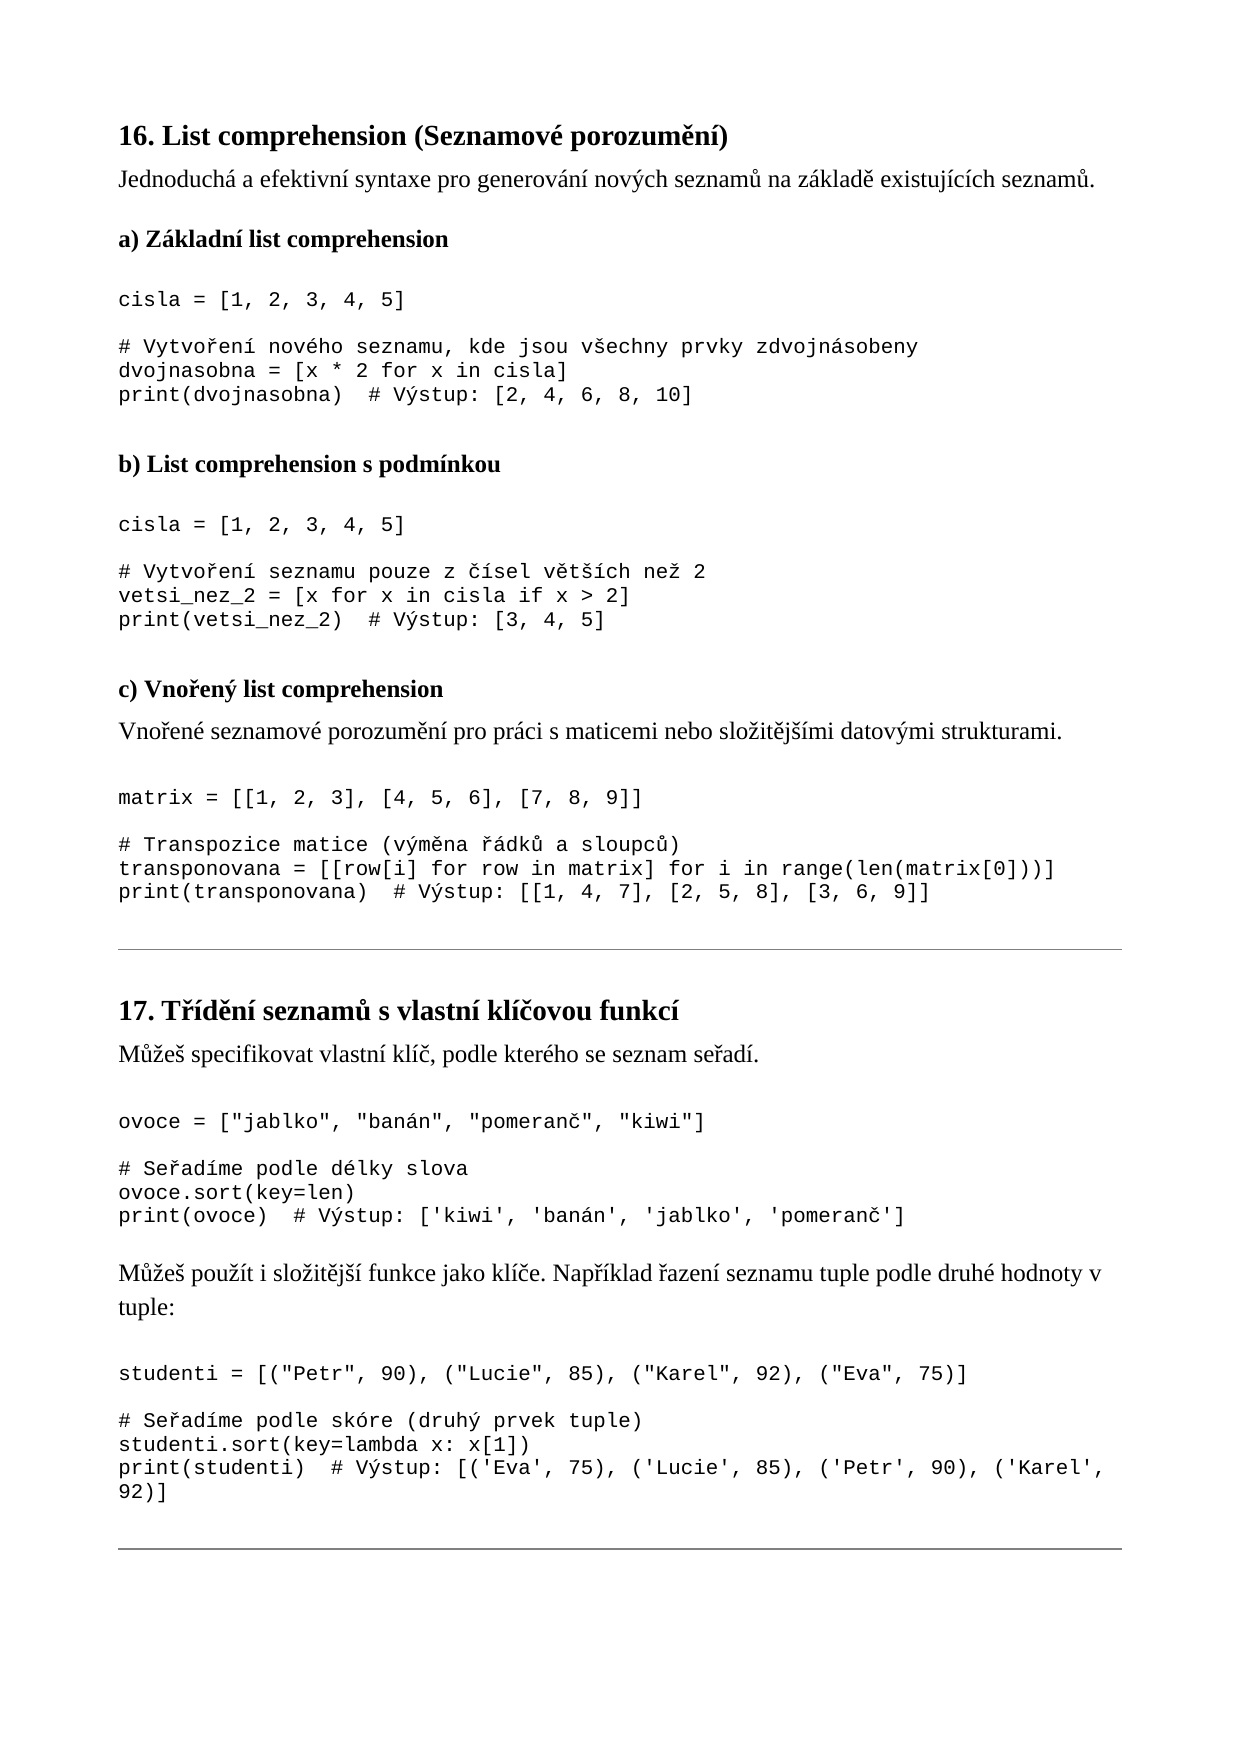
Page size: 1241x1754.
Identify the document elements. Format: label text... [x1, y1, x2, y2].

text transponovana = [[row[i] for row in matrix] for i in range(len(matrix[0]))] [118, 858, 1122, 882]
text ovoce.sort(key=len) [118, 1182, 1122, 1205]
text studenti.sort(key=lambda x: x[1]) [118, 1434, 1122, 1457]
subtitle 17. Třídění seznamů s vlastní klíčovou funkcí [118, 993, 1122, 1027]
text cisla = [1, 2, 3, 4, 5] [118, 289, 1122, 313]
text matrix = [[1, 2, 3], [4, 5, 6], [7, 8, 9]] [118, 787, 1122, 811]
text Jednoduchá a efektivní syntaxe pro generování nových seznamů na základě existujících seznamů. [118, 164, 1122, 193]
text Vnořené seznamové porozumění pro práci s maticemi nebo složitějšími datovými strukturami. [118, 716, 1122, 744]
text Můžeš specifikovat vlastní klíč, podle kterého se seznam seřadí. [118, 1039, 1122, 1068]
text # Vytvoření nového seznamu, kde jsou všechny prvky zdvojnásobeny [118, 336, 1122, 360]
subtitle a) Základní list comprehension [118, 224, 1122, 253]
subtitle c) Vnořený list comprehension [118, 674, 1122, 703]
text studenti = [("Petr", 90), ("Lucie", 85), ("Karel", 92), ("Eva", 75)] [118, 1363, 1122, 1386]
subtitle 16. List comprehension (Seznamové porozumění) [118, 118, 1122, 152]
subtitle b) List comprehension s podmínkou [118, 449, 1122, 478]
text print(transponovana) # Výstup: [[1, 4, 7], [2, 5, 8], [3, 6, 9]] [118, 882, 1122, 905]
text # Transpozice matice (výměna řádků a sloupců) [118, 834, 1122, 858]
text print(vetsi_nez_2) # Výstup: [3, 4, 5] [118, 609, 1122, 632]
text print(studenti) # Výstup: [('Eva', 75), ('Lucie', 85), ('Petr', 90), ('Karel', 92)] [118, 1457, 1122, 1505]
text ovoce = ["jablko", "banán", "pomeranč", "kiwi"] [118, 1111, 1122, 1134]
text Můžeš použít i složitější funkce jako klíče. Například řazení seznamu tuple podle druhé hodnoty v tuple: [118, 1258, 1122, 1320]
text print(ovoce) # Výstup: ['kiwi', 'banán', 'jablko', 'pomeranč'] [118, 1205, 1122, 1229]
text vetsi_nez_2 = [x for x in cisla if x > 2] [118, 585, 1122, 609]
text # Seřadíme podle délky slova [118, 1158, 1122, 1182]
text # Seřadíme podle skóre (druhý prvek tuple) [118, 1410, 1122, 1434]
text # Vytvoření seznamu pouze z čísel větších než 2 [118, 562, 1122, 585]
text print(dvojnasobna) # Výstup: [2, 4, 6, 8, 10] [118, 384, 1122, 407]
text cisla = [1, 2, 3, 4, 5] [118, 514, 1122, 538]
text dvojnasobna = [x * 2 for x in cisla] [118, 360, 1122, 384]
